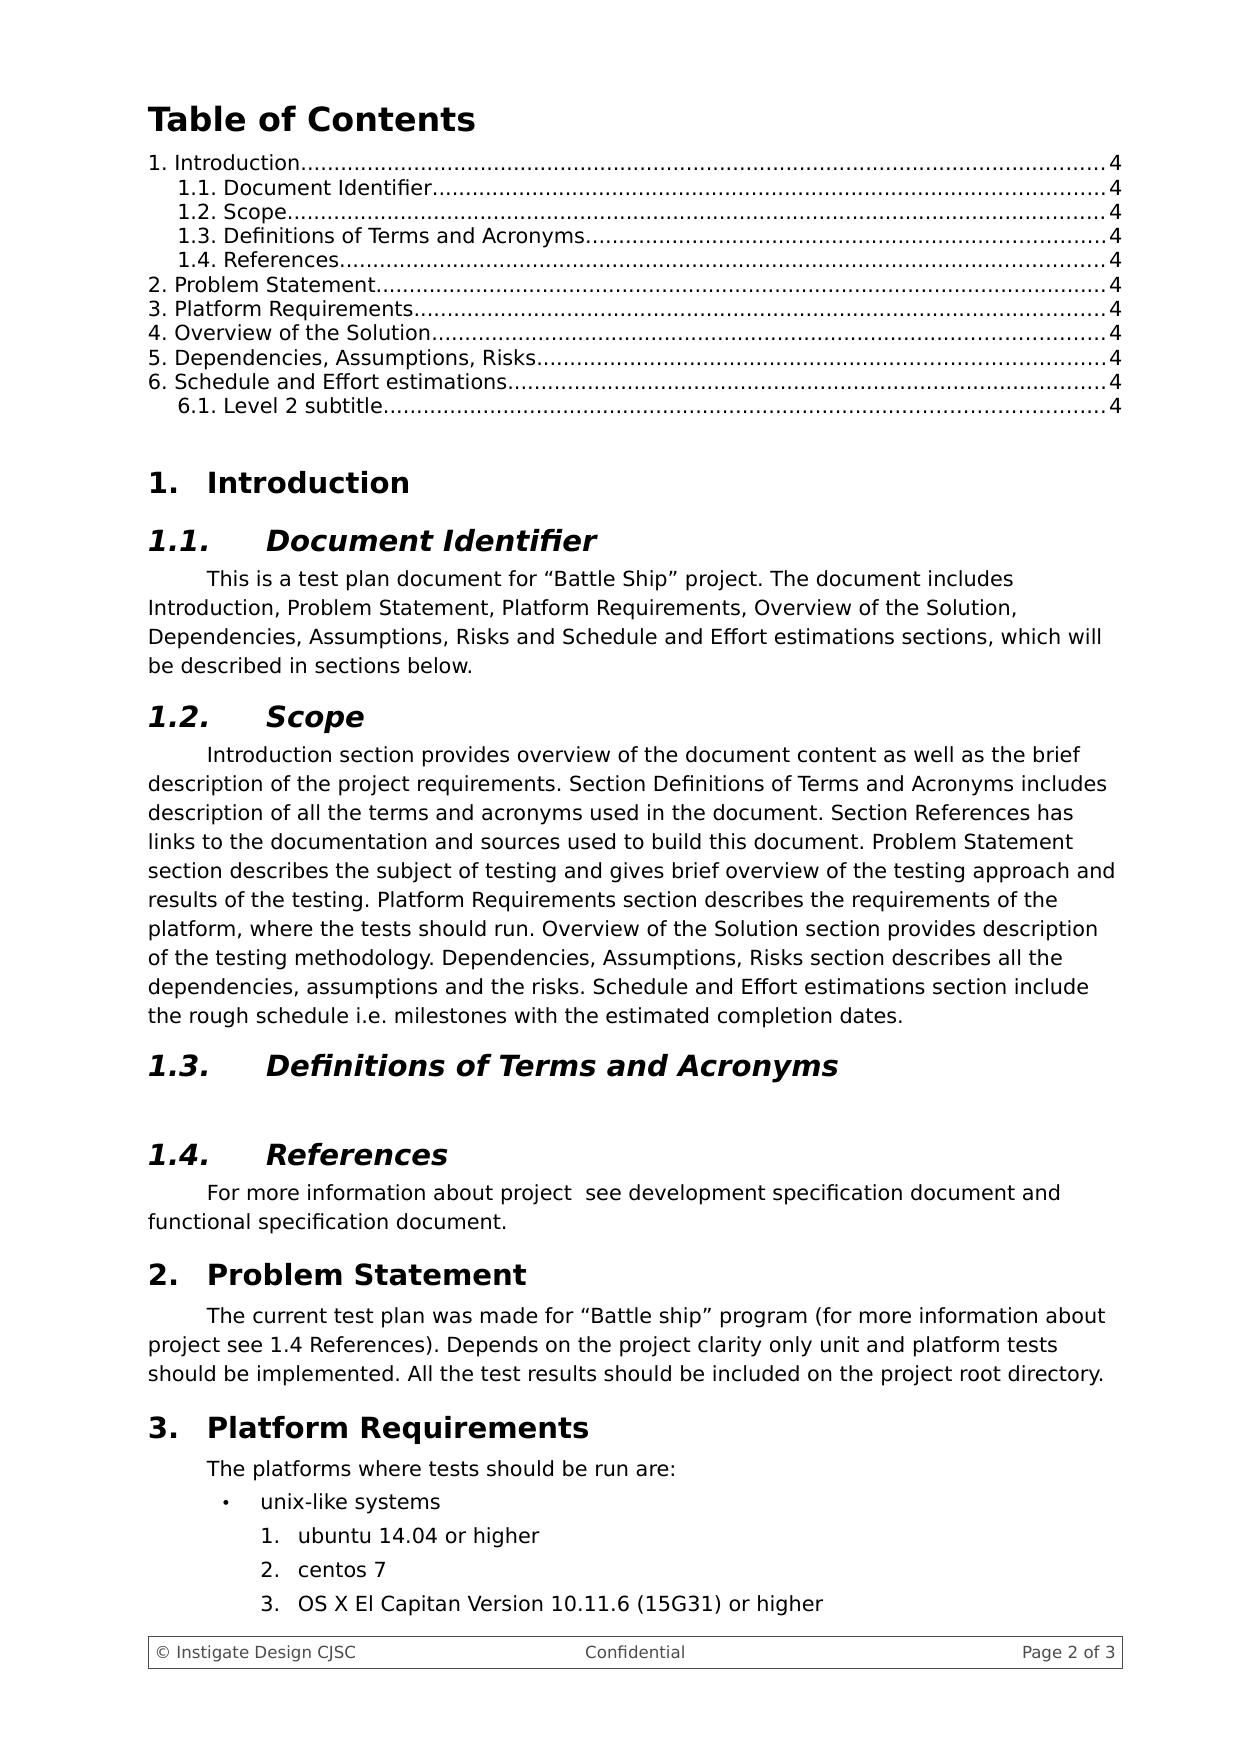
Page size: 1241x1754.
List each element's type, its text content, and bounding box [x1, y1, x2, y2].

list ubuntu 14.04 or higher [260, 1524, 1122, 1548]
text 1.3. Definitions of Terms and Acronyms 4 [177, 224, 1122, 248]
subtitle Document Identifier [148, 524, 1122, 558]
list OS X El Capitan Version 10.11.6 (15G31) or higher [260, 1592, 1122, 1616]
subtitle Introduction [148, 467, 1122, 501]
subtitle Platform Requirements [148, 1411, 1122, 1445]
list unix-like systems [223, 1490, 1122, 1515]
text The current test plan was made for “Battle ship” program (for more information about project see 1.4 References). Depends on the project clarity only unit and platform tests should be implemented. All the test results should be included on the project root directory. [148, 1304, 1122, 1387]
subtitle Table of Contents [148, 100, 1122, 139]
text For more information about project see development specification document and functional specification document. [148, 1181, 1122, 1234]
text 6. Schedule and Effort estimations 4 [148, 370, 1122, 394]
text 5. Dependencies, Assumptions, Risks 4 [148, 346, 1122, 370]
text The platforms where tests should be run are: [148, 1457, 1122, 1481]
text 1.1. Document Identifier 4 [177, 176, 1122, 200]
text 6.1. Level 2 subtitle 4 [177, 394, 1122, 418]
subtitle Scope [148, 700, 1122, 734]
text 2. Problem Statement 4 [148, 273, 1122, 297]
text 1.4. References 4 [177, 248, 1122, 273]
text 4. Overview of the Solution 4 [148, 321, 1122, 346]
text Introduction section provides overview of the document content as well as the brief description of the project requirements. Section Definitions of Terms and Acronyms includes description of all the terms and acronyms used in the document. Section References has links to the documentation and sources used to build this document. Problem Statement section describes the subject of testing and gives brief overview of the testing approach and results of the testing. Platform Requirements section describes the requirements of the platform, where the tests should run. Overview of the Solution section provides description of the testing methodology. Dependencies, Assumptions, Risks section describes all the dependencies, assumptions and the risks. Schedule and Effort estimations section include the rough schedule i.e. milestones with the estimated completion dates. [148, 743, 1122, 1028]
text This is a test plan document for “Battle Ship” project. The document includes Introduction, Problem Statement, Platform Requirements, Overview of the Solution, Dependencies, Assumptions, Risks and Schedule and Effort estimations sections, which will be described in sections below. [148, 567, 1122, 679]
text 1.2. Scope 4 [177, 200, 1122, 224]
text 1. Introduction 4 [148, 151, 1122, 176]
subtitle Definitions of Terms and Acronyms [148, 1050, 1122, 1084]
text 3. Platform Requirements 4 [148, 297, 1122, 321]
list centos 7 [260, 1558, 1122, 1582]
subtitle Problem Statement [148, 1258, 1122, 1292]
subtitle References [148, 1138, 1122, 1172]
